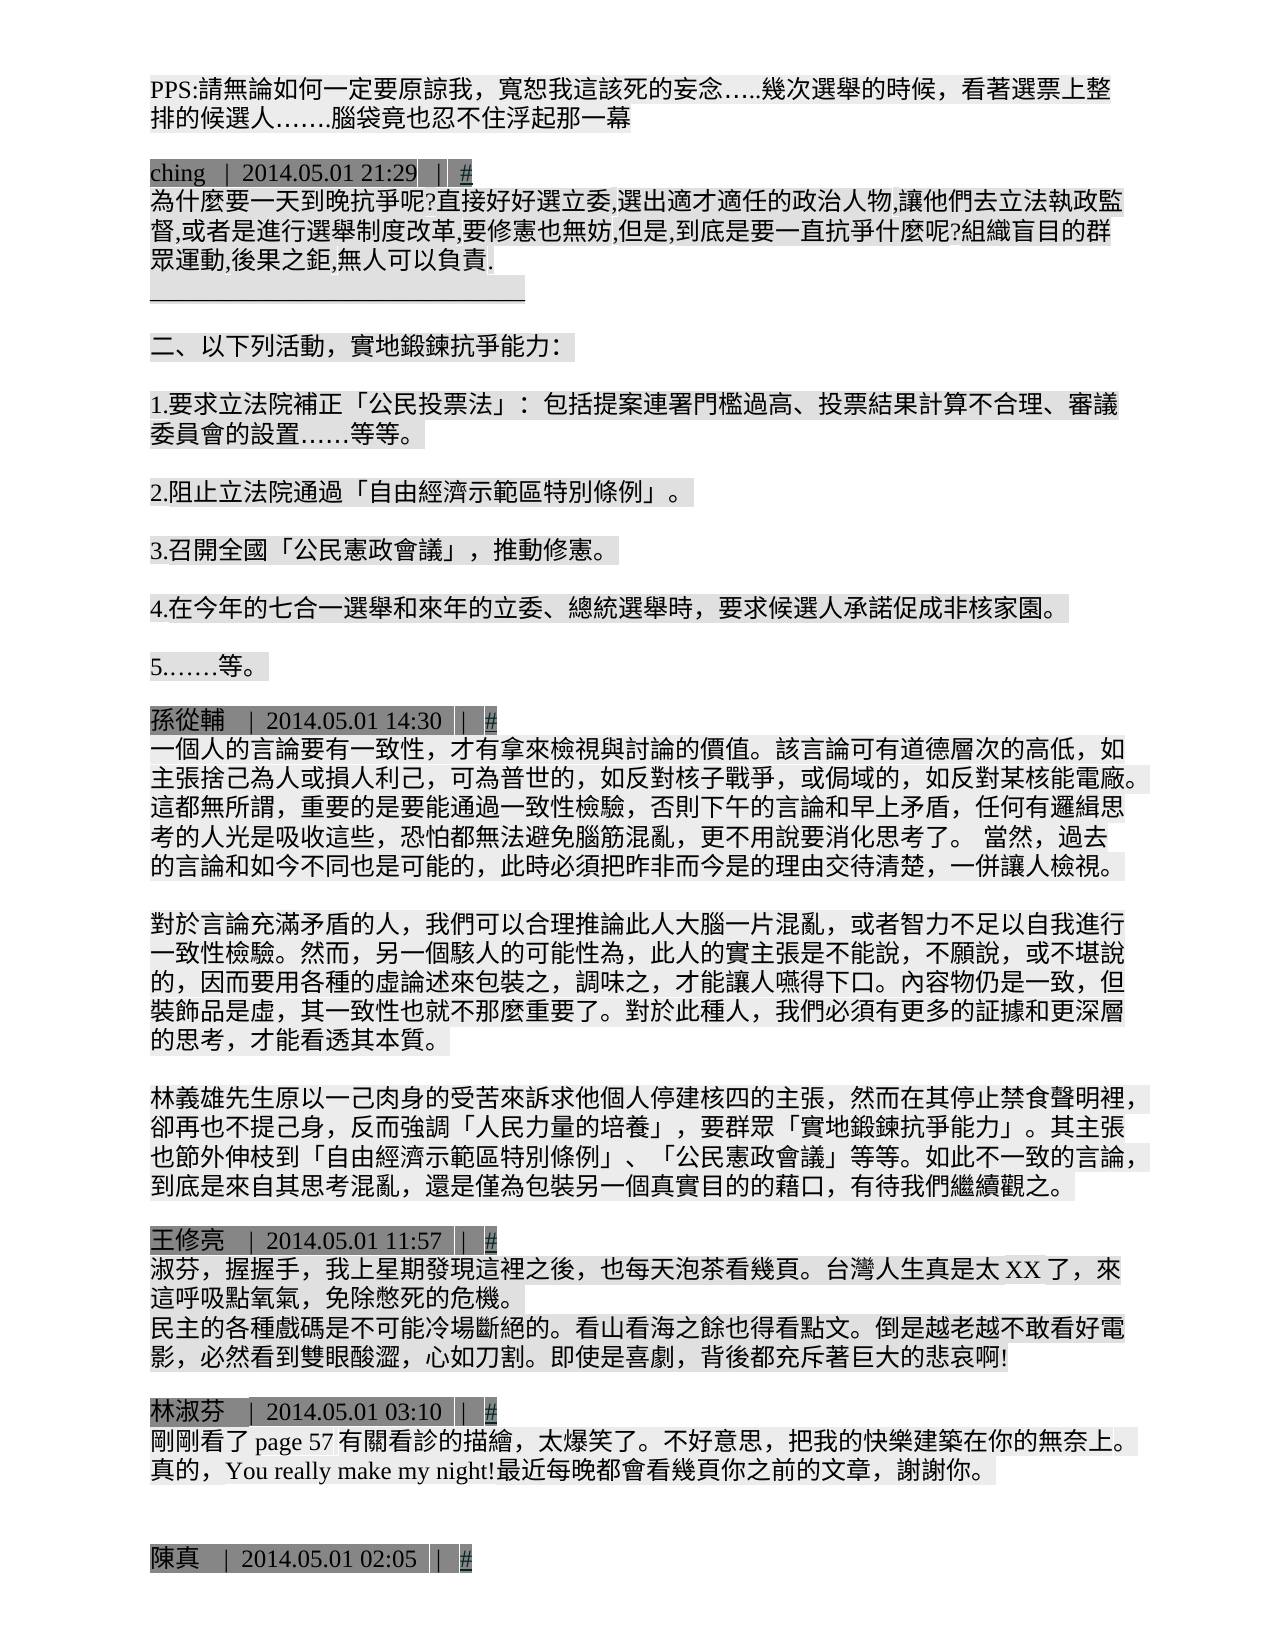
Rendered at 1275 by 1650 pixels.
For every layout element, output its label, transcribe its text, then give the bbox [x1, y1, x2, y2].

text 淑芬，握握手，我上星期發現這裡之後，也每天泡茶看幾頁。台灣人生真是太XX了，來這呼吸點氧氣，免除憋死的危機。 民主的各種戲碼是不可能冷場斷絕的。看山看海之餘也得看點文。倒是越老越不敢看好電影，必然看到雙眼酸澀，心如刀割。即使是喜劇，背後都充斥著巨大的悲哀啊! [150, 1255, 1125, 1372]
text 孫從輔 | 2014.05.01 14:30 | # [150, 706, 1125, 735]
text 為什麼要一天到晚抗爭呢?直接好好選立委,選出適才適任的政治人物,讓他們去立法執政監督,或者是進行選舉制度改革,要修憲也無妨,但是,到底是要一直抗爭什麼呢?組織盲目的群眾運動,後果之鉅,無人可以負責. ______________________________ 二、以下列活動，實地鍛鍊抗爭能力： 1.要求立法院補正「公民投票法」：包括提案連署門檻過高、投票結果計算不合理、審議委員會的設置……等等。 2.阻止立法院通過「自由經濟示範區特別條例」。 3.召開全國「公民憲政會議」，推動修憲。 4.在今年的七合一選舉和來年的立委、總統選舉時，要求候選人承諾促成非核家園。 5.……等。 [150, 187, 1125, 681]
text ching | 2014.05.01 21:29 | # [150, 158, 1125, 187]
text 陳真 | 2014.05.01 02:05 | # [150, 1544, 1125, 1573]
text PPS:請無論如何一定要原諒我，寬恕我這該死的妄念…..幾次選舉的時候，看著選票上整排的候選人…….腦袋竟也忍不住浮起那一幕 [150, 75, 1125, 133]
text 王修亮 | 2014.05.01 11:57 | # [150, 1226, 1125, 1255]
text 林淑芬 | 2014.05.01 03:10 | # [150, 1397, 1125, 1427]
text 剛剛看了page 57有關看診的描繪，太爆笑了。不好意思，把我的快樂建築在你的無奈上。真的，You really make my night!最近每晚都會看幾頁你之前的文章，謝謝你。 [150, 1427, 1125, 1485]
text 一個人的言論要有一致性，才有拿來檢視與討論的價值。該言論可有道德層次的高低，如主張捨己為人或損人利己，可為普世的，如反對核子戰爭，或侷域的，如反對某核能電廠。這都無所謂，重要的是要能通過一致性檢驗，否則下午的言論和早上矛盾，任何有邏緝思考的人光是吸收這些，恐怕都無法避免腦筋混亂，更不用說要消化思考了。 當然，過去的言論和如今不同也是可能的，此時必須把昨非而今是的理由交待清楚，一併讓人檢視。 對於言論充滿矛盾的人，我們可以合理推論此人大腦一片混亂，或者智力不足以自我進行一致性檢驗。然而，另一個駭人的可能性為，此人的實主張是不能說，不願說，或不堪說的，因而要用各種的虛論述來包裝之，調味之，才能讓人嚥得下口。內容物仍是一致，但裝飾品是虛，其一致性也就不那麼重要了。對於此種人，我們必須有更多的証據和更深層的思考，才能看透其本質。 林義雄先生原以一己肉身的受苦來訴求他個人停建核四的主張，然而在其停止禁食聲明裡，卻再也不提己身，反而強調「人民力量的培養」，要群眾「實地鍛鍊抗爭能力」。其主張也節外伸枝到「自由經濟示範區特別條例」、「公民憲政會議」等等。如此不一致的言論，到底是來自其思考混亂，還是僅為包裝另一個真實目的的藉口，有待我們繼續觀之。 [150, 735, 1125, 1201]
